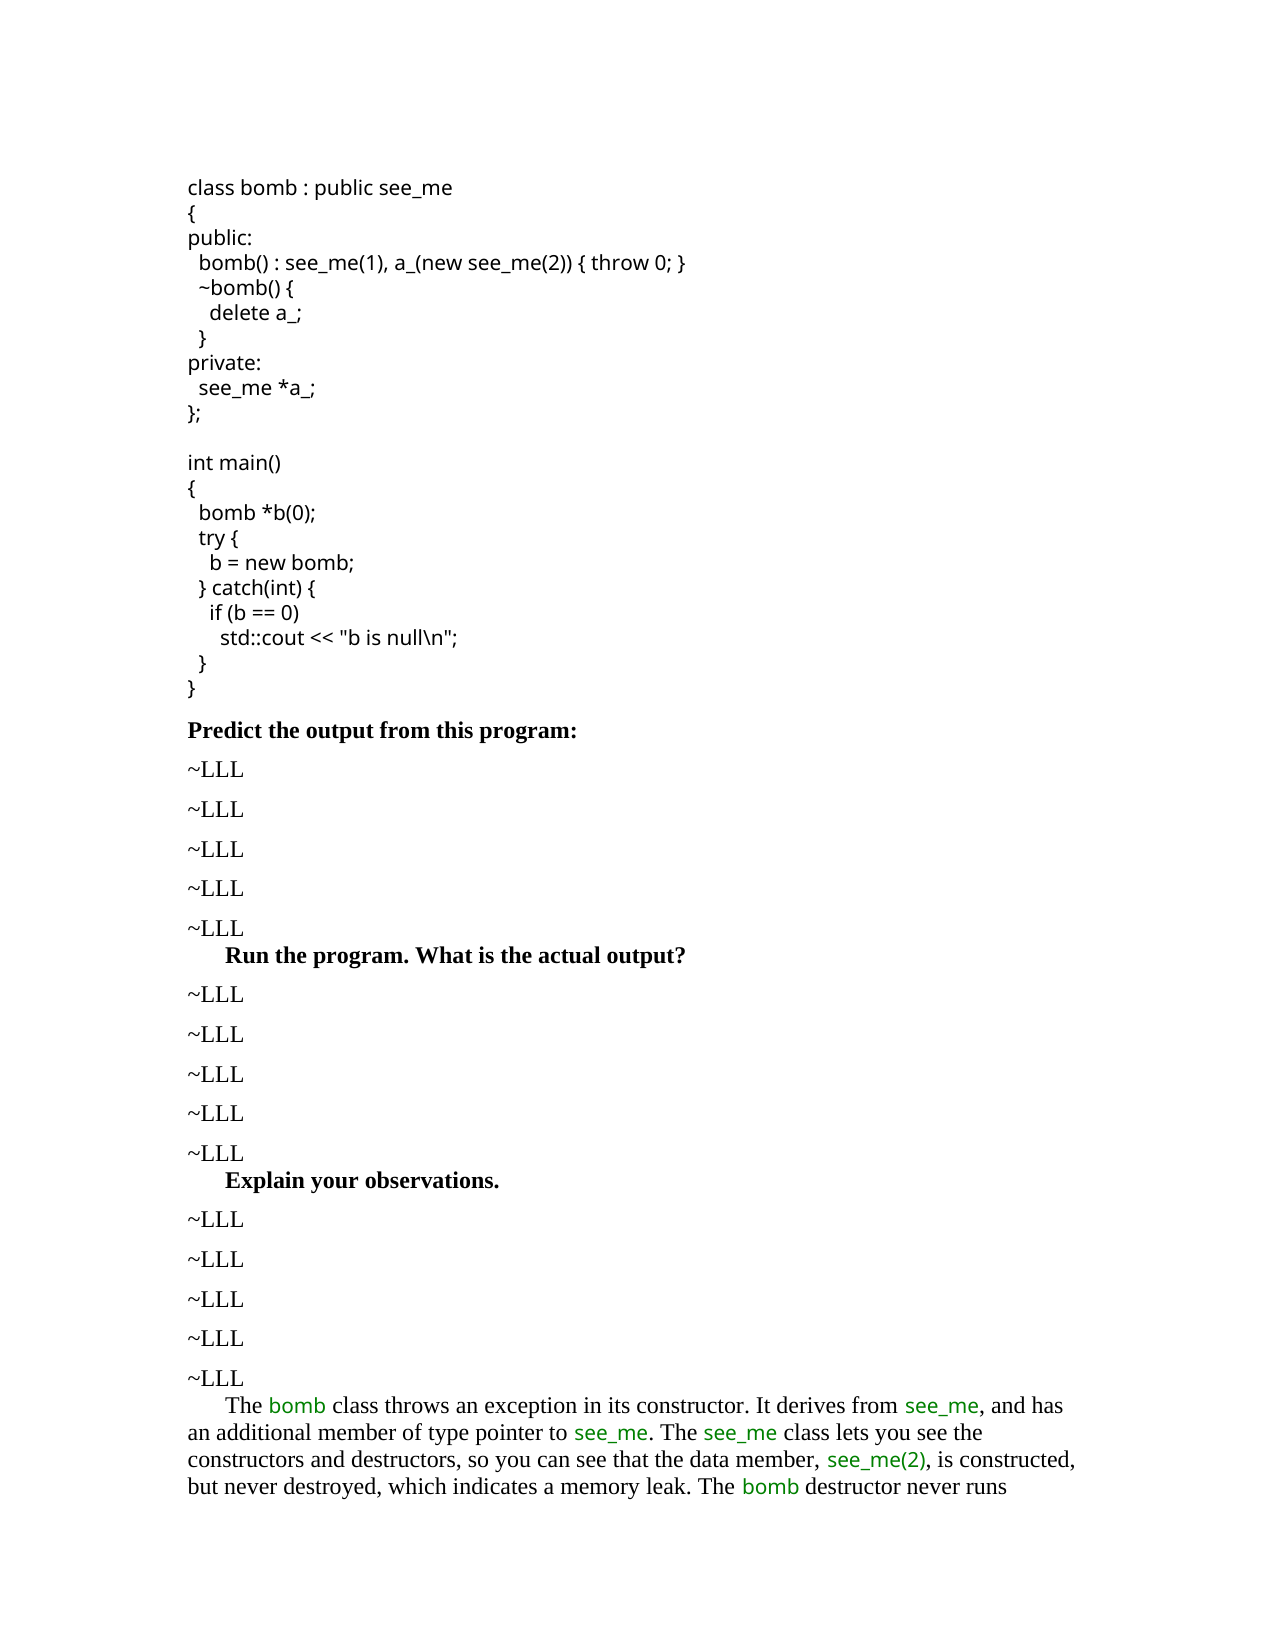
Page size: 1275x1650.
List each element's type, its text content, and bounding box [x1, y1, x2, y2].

text }; [187, 400, 1072, 425]
text private: [187, 350, 1072, 375]
text class bomb : public see_me [187, 175, 1072, 200]
text Explain your observations. [187, 1167, 1087, 1194]
text ~LLL [187, 756, 1087, 783]
text see_me *a_; [187, 375, 1072, 400]
text } [187, 675, 1072, 700]
text ~LLL [187, 914, 1087, 942]
text ~LLL [187, 1285, 1087, 1312]
text } [187, 650, 1072, 675]
text public: [187, 225, 1072, 250]
text } catch(int) { [187, 575, 1072, 600]
text ~LLL [187, 835, 1087, 862]
text if (b == 0) [187, 600, 1072, 625]
text delete a_; [187, 300, 1072, 325]
text Run the program. What is the actual output? [187, 942, 1087, 969]
text ~LLL [187, 1246, 1087, 1273]
text ~LLL [187, 1325, 1087, 1352]
text { [187, 200, 1072, 225]
text ~LLL [187, 875, 1087, 902]
text Predict the output from this program: [187, 717, 1087, 744]
text The bomb class throws an exception in its constructor. It derives from see_me, and has an additional member of type pointer to see_me. The see_me class lets you see the constructors and destructors, so you can see that the data member, see_me(2), is constructed, but never destroyed, which indicates a memory leak. The bomb destructor never runs [187, 1392, 1087, 1500]
text ~LLL [187, 1060, 1087, 1087]
text try { [187, 525, 1072, 550]
text bomb *b(0); [187, 500, 1072, 525]
text } [187, 325, 1072, 350]
text ~LLL [187, 981, 1087, 1008]
text ~LLL [187, 1021, 1087, 1048]
text b = new bomb; [187, 550, 1072, 575]
text { [187, 475, 1072, 500]
text ~LLL [187, 1139, 1087, 1167]
text int main() [187, 450, 1072, 475]
text std::cout << "b is null\n"; [187, 625, 1072, 650]
text ~LLL [187, 1206, 1087, 1233]
text ~LLL [187, 796, 1087, 823]
text ~LLL [187, 1100, 1087, 1127]
text bomb() : see_me(1), a_(new see_me(2)) { throw 0; } [187, 250, 1072, 275]
text ~bomb() { [187, 275, 1072, 300]
text ~LLL [187, 1364, 1087, 1392]
